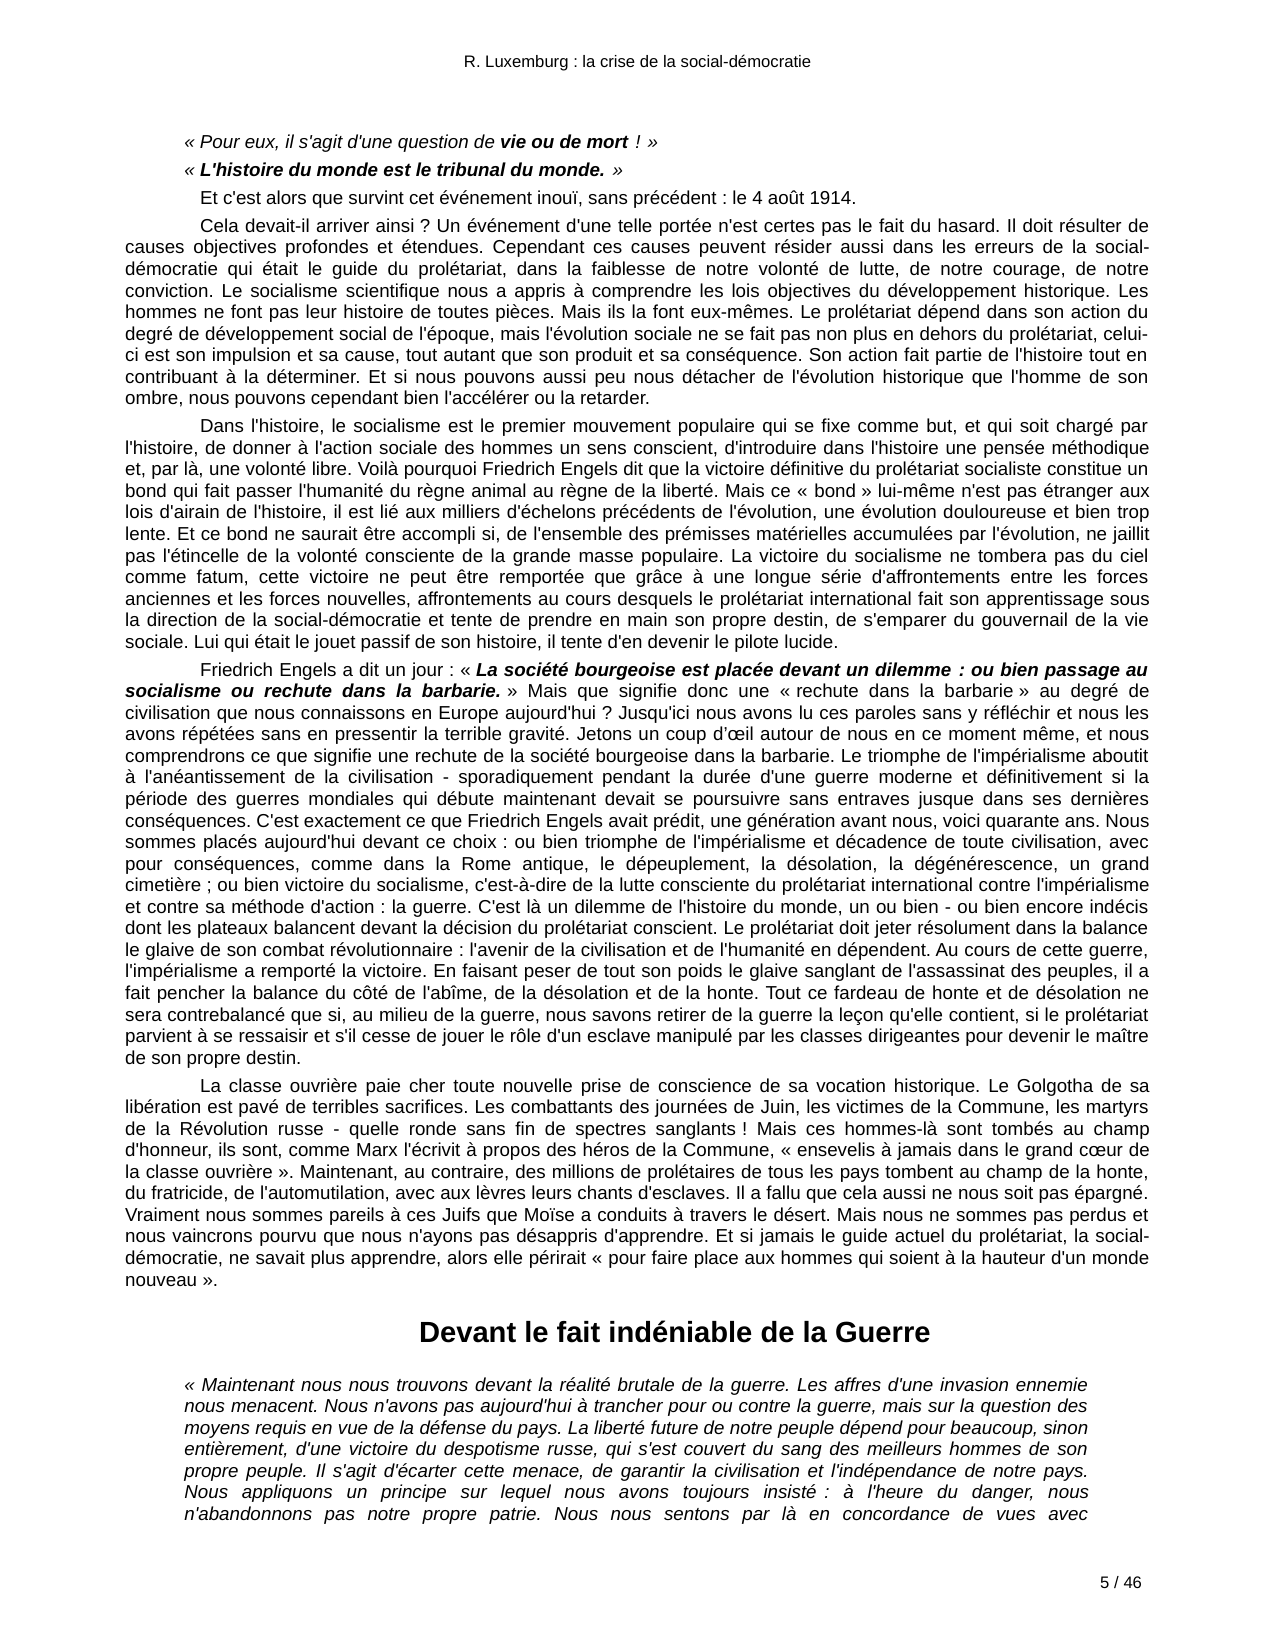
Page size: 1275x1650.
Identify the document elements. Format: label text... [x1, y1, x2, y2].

text Dans l'histoire, le socialisme est le premier mouvement populaire qui se fixe comme but, et qui soit chargé par l'histoire, de donner à l'action sociale des hommes un sens conscient, d'introduire dans l'histoire une pensée méthodique et, par là, une volonté libre. Voilà pourquoi Friedrich Engels dit que la victoire définitive du prolétariat socialiste constitue un bond qui fait passer l'humanité du règne animal au règne de la liberté. Mais ce « bond » lui-même n'est pas étranger aux lois d'airain de l'histoire, il est lié aux milliers d'échelons précédents de l'évolution, une évolution douloureuse et bien trop lente. Et ce bond ne saurait être accompli si, de l'ensemble des prémisses matérielles accumulées par l'évolution, ne jaillit pas l'étincelle de la volonté consciente de la grande masse populaire. La victoire du socialisme ne tombera pas du ciel comme fatum, cette victoire ne peut être remportée que grâce à une longue série d'affrontements entre les forces anciennes et les forces nouvelles, affrontements au cours desquels le prolétariat international fait son apprentissage sous la direction de la social-démocratie et tente de prendre en main son propre destin, de s'emparer du gouvernail de la vie sociale. Lui qui était le jouet passif de son histoire, il tente d'en devenir le pilote lucide. [125, 415, 1150, 652]
subtitle Devant le fait indéniable de la Guerre [125, 1315, 1150, 1348]
text « Pour eux, il s'agit d'une question de vie ou de mort ! » [184, 131, 1091, 153]
text Et c'est alors que survint cet événement inouï, sans précédent : le 4 août 1914. [125, 187, 1150, 208]
text « L'histoire du monde est le tribunal du monde. » [184, 159, 1091, 181]
text Friedrich Engels a dit un jour : « La société bourgeoise est placée devant un dilemme : ou bien passage au socialisme ou rechute dans la barbarie. » Mais que signifie donc une « rechute dans la barbarie » au degré de civilisation que nous connaissons en Europe aujourd'hui ? Jusqu'ici nous avons lu ces paroles sans y réfléchir et nous les avons répétées sans en pressentir la terrible gravité. Jetons un coup d’œil autour de nous en ce moment même, et nous comprendrons ce que signifie une rechute de la société bourgeoise dans la barbarie. Le triomphe de l'impérialisme aboutit à l'anéantissement de la civilisation - sporadiquement pendant la durée d'une guerre moderne et définitivement si la période des guerres mondiales qui débute maintenant devait se poursuivre sans entraves jusque dans ses dernières conséquences. C'est exactement ce que Friedrich Engels avait prédit, une génération avant nous, voici quarante ans. Nous sommes placés aujourd'hui devant ce choix : ou bien triomphe de l'impérialisme et décadence de toute civilisation, avec pour conséquences, comme dans la Rome antique, le dépeuplement, la désolation, la dégénérescence, un grand cimetière ; ou bien victoire du socialisme, c'est-à-dire de la lutte consciente du prolétariat international contre l'impérialisme et contre sa méthode d'action : la guerre. C'est là un dilemme de l'histoire du monde, un ou bien - ou bien encore indécis dont les plateaux balancent devant la décision du prolétariat conscient. Le prolétariat doit jeter résolument dans la balance le glaive de son combat révolutionnaire : l'avenir de la civilisation et de l'humanité en dépendent. Au cours de cette guerre, l'impérialisme a remporté la victoire. En faisant peser de tout son poids le glaive sanglant de l'assassinat des peuples, il a fait pencher la balance du côté de l'abîme, de la désolation et de la honte. Tout ce fardeau de honte et de désolation ne sera contrebalancé que si, au milieu de la guerre, nous savons retirer de la guerre la leçon qu'elle contient, si le prolétariat parvient à se ressaisir et s'il cesse de jouer le rôle d'un esclave manipulé par les classes dirigeantes pour devenir le maître de son propre destin. [125, 658, 1150, 1068]
text « Maintenant nous nous trouvons devant la réalité brutale de la guerre. Les affres d'une invasion ennemie nous menacent. Nous n'avons pas aujourd'hui à trancher pour ou contre la guerre, mais sur la question des moyens requis en vue de la défense du pays. La liberté future de notre peuple dépend pour beaucoup, sinon entièrement, d'une victoire du despotisme russe, qui s'est couvert du sang des meilleurs hommes de son propre peuple. Il s'agit d'écarter cette menace, de garantir la civilisation et l'indépendance de notre pays. Nous appliquons un principe sur lequel nous avons toujours insisté : à l'heure du danger, nous n'abandonnons pas notre propre patrie. Nous nous sentons par là en concordance de vues avec [184, 1373, 1091, 1524]
text La classe ouvrière paie cher toute nouvelle prise de conscience de sa vocation historique. Le Golgotha de sa libération est pavé de terribles sacrifices. Les combattants des journées de Juin, les victimes de la Commune, les martyrs de la Révolution russe - quelle ronde sans fin de spectres sanglants ! Mais ces hommes-là sont tombés au champ d'honneur, ils sont, comme Marx l'écrivit à propos des héros de la Commune, « ensevelis à jamais dans le grand cœur de la classe ouvrière ». Maintenant, au contraire, des millions de prolétaires de tous les pays tombent au champ de la honte, du fratricide, de l'automutilation, avec aux lèvres leurs chants d'esclaves. Il a fallu que cela aussi ne nous soit pas épargné. Vraiment nous sommes pareils à ces Juifs que Moïse a conduits à travers le désert. Mais nous ne sommes pas perdus et nous vaincrons pourvu que nous n'ayons pas désappris d'apprendre. Et si jamais le guide actuel du prolétariat, la social-démocratie, ne savait plus apprendre, alors elle périrait « pour faire place aux hommes qui soient à la hauteur d'un monde nouveau ». [125, 1074, 1150, 1290]
text Cela devait-il arriver ainsi ? Un événement d'une telle portée n'est certes pas le fait du hasard. Il doit résulter de causes objectives profondes et étendues. Cependant ces causes peuvent résider aussi dans les erreurs de la social-démocratie qui était le guide du prolétariat, dans la faiblesse de notre volonté de lutte, de notre courage, de notre conviction. Le socialisme scientifique nous a appris à comprendre les lois objectives du développement historique. Les hommes ne font pas leur histoire de toutes pièces. Mais ils la font eux-mêmes. Le prolétariat dépend dans son action du degré de développement social de l'époque, mais l'évolution sociale ne se fait pas non plus en dehors du prolétariat, celui-ci est son impulsion et sa cause, tout autant que son produit et sa conséquence. Son action fait partie de l'histoire tout en contribuant à la déterminer. Et si nous pouvons aussi peu nous détacher de l'évolution historique que l'homme de son ombre, nous pouvons cependant bien l'accélérer ou la retarder. [125, 215, 1150, 409]
